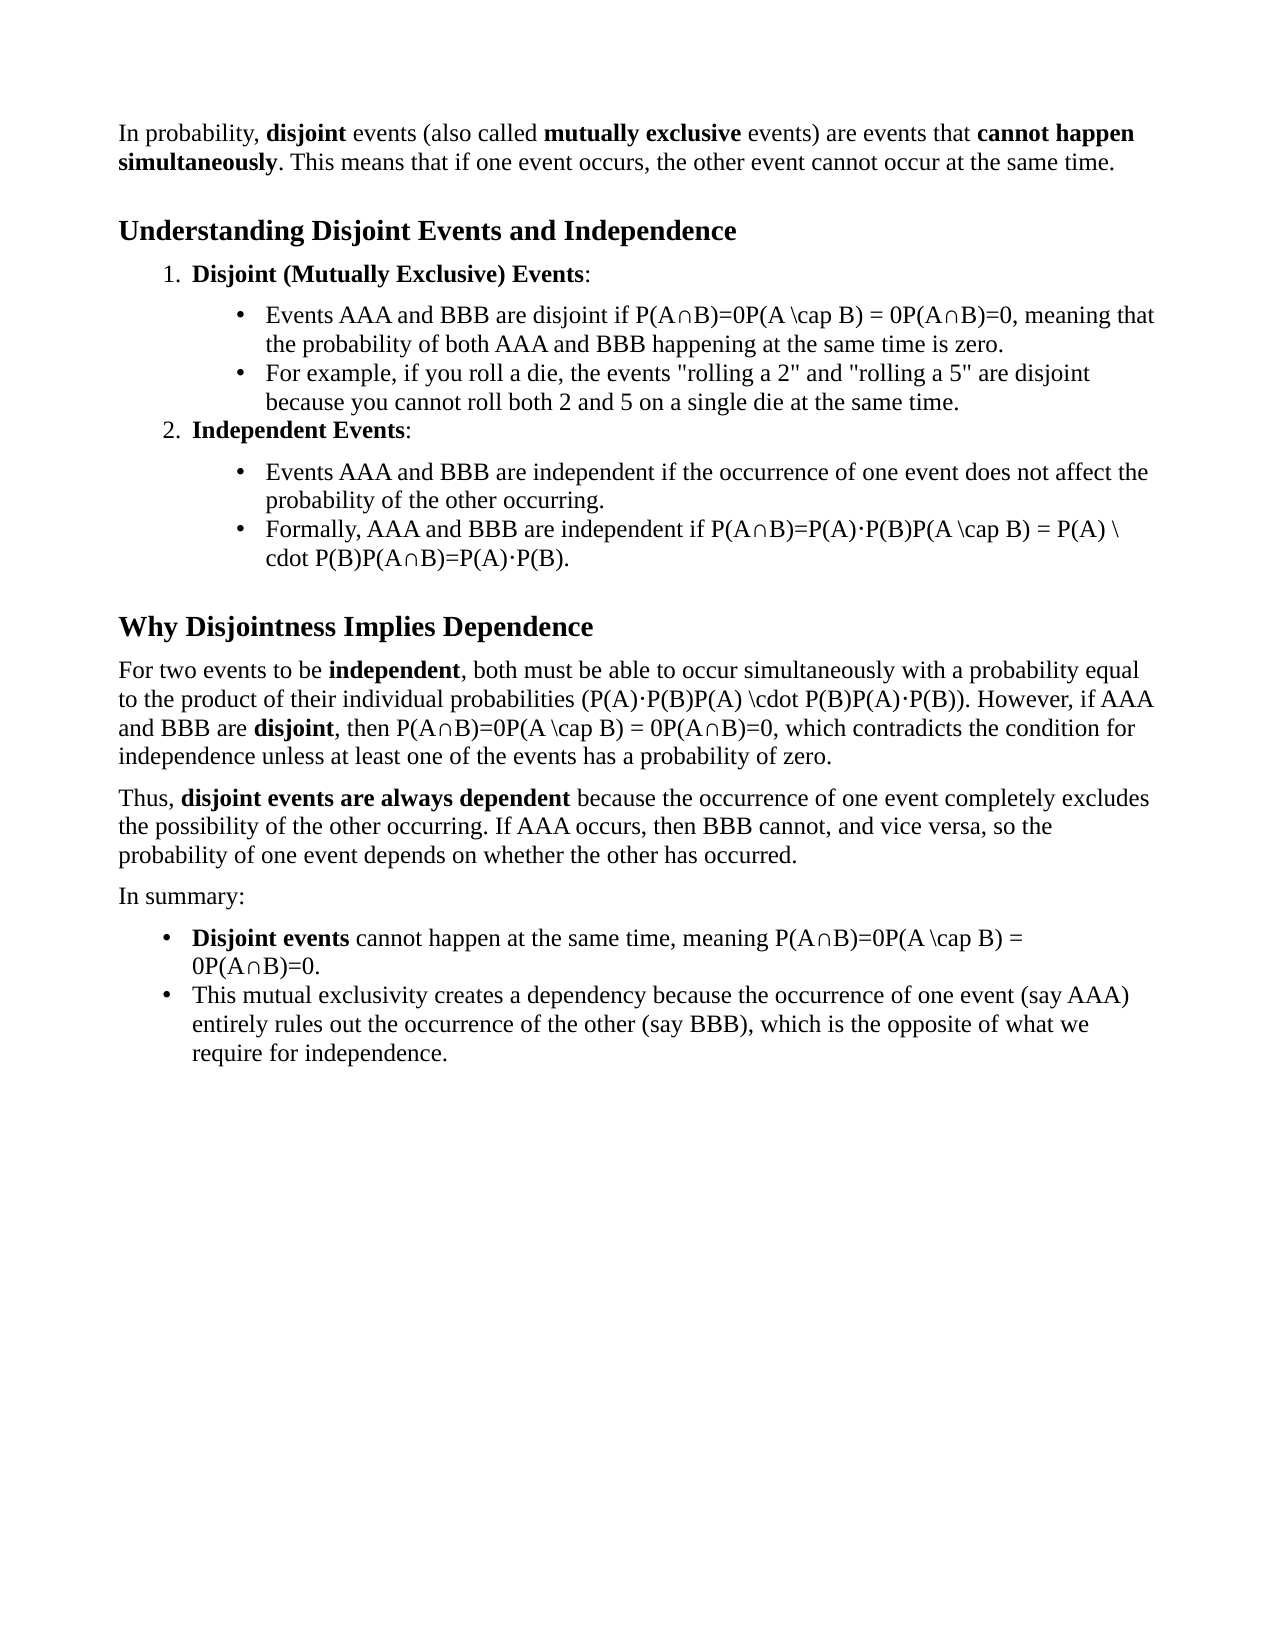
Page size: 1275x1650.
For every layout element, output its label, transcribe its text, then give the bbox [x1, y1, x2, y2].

text Thus, disjoint events are always dependent because the occurrence of one event completely excludes the possibility of the other occurring. If AAA occurs, then BBB cannot, and vice versa, so the probability of one event depends on whether the other has occurred. [118, 783, 1157, 869]
list For example, if you roll a die, the events "rolling a 2" and "rolling a 5" are disjoint because you cannot roll both 2 and 5 on a single die at the same time. [236, 358, 1157, 415]
text In summary: [118, 881, 1157, 910]
list Formally, AAA and BBB are independent if P(A∩B)=P(A)⋅P(B)P(A \cap B) = P(A) \cdot P(B)P(A∩B)=P(A)⋅P(B). [236, 514, 1157, 572]
subtitle Understanding Disjoint Events and Independence [118, 213, 1157, 247]
text For two events to be independent, both must be able to occur simultaneously with a probability equal to the product of their individual probabilities (P(A)⋅P(B)P(A) \cdot P(B)P(A)⋅P(B)). However, if AAA and BBB are disjoint, then P(A∩B)=0P(A \cap B) = 0P(A∩B)=0, which contradicts the condition for independence unless at least one of the events has a probability of zero. [118, 655, 1157, 770]
list Disjoint (Mutually Exclusive) Events: [162, 259, 1157, 288]
text In probability, disjoint events (also called mutually exclusive events) are events that cannot happen simultaneously. This means that if one event occurs, the other event cannot occur at the same time. [118, 118, 1157, 176]
list This mutual exclusivity creates a dependency because the occurrence of one event (say AAA) entirely rules out the occurrence of the other (say BBB), which is the opposite of what we require for independence. [162, 980, 1157, 1066]
subtitle Why Disjointness Implies Dependence [118, 609, 1157, 643]
list Disjoint events cannot happen at the same time, meaning P(A∩B)=0P(A \cap B) = 0P(A∩B)=0. [162, 923, 1157, 980]
list Independent Events: [162, 415, 1157, 444]
list Events AAA and BBB are disjoint if P(A∩B)=0P(A \cap B) = 0P(A∩B)=0, meaning that the probability of both AAA and BBB happening at the same time is zero. [236, 300, 1157, 358]
list Events AAA and BBB are independent if the occurrence of one event does not affect the probability of the other occurring. [236, 457, 1157, 514]
